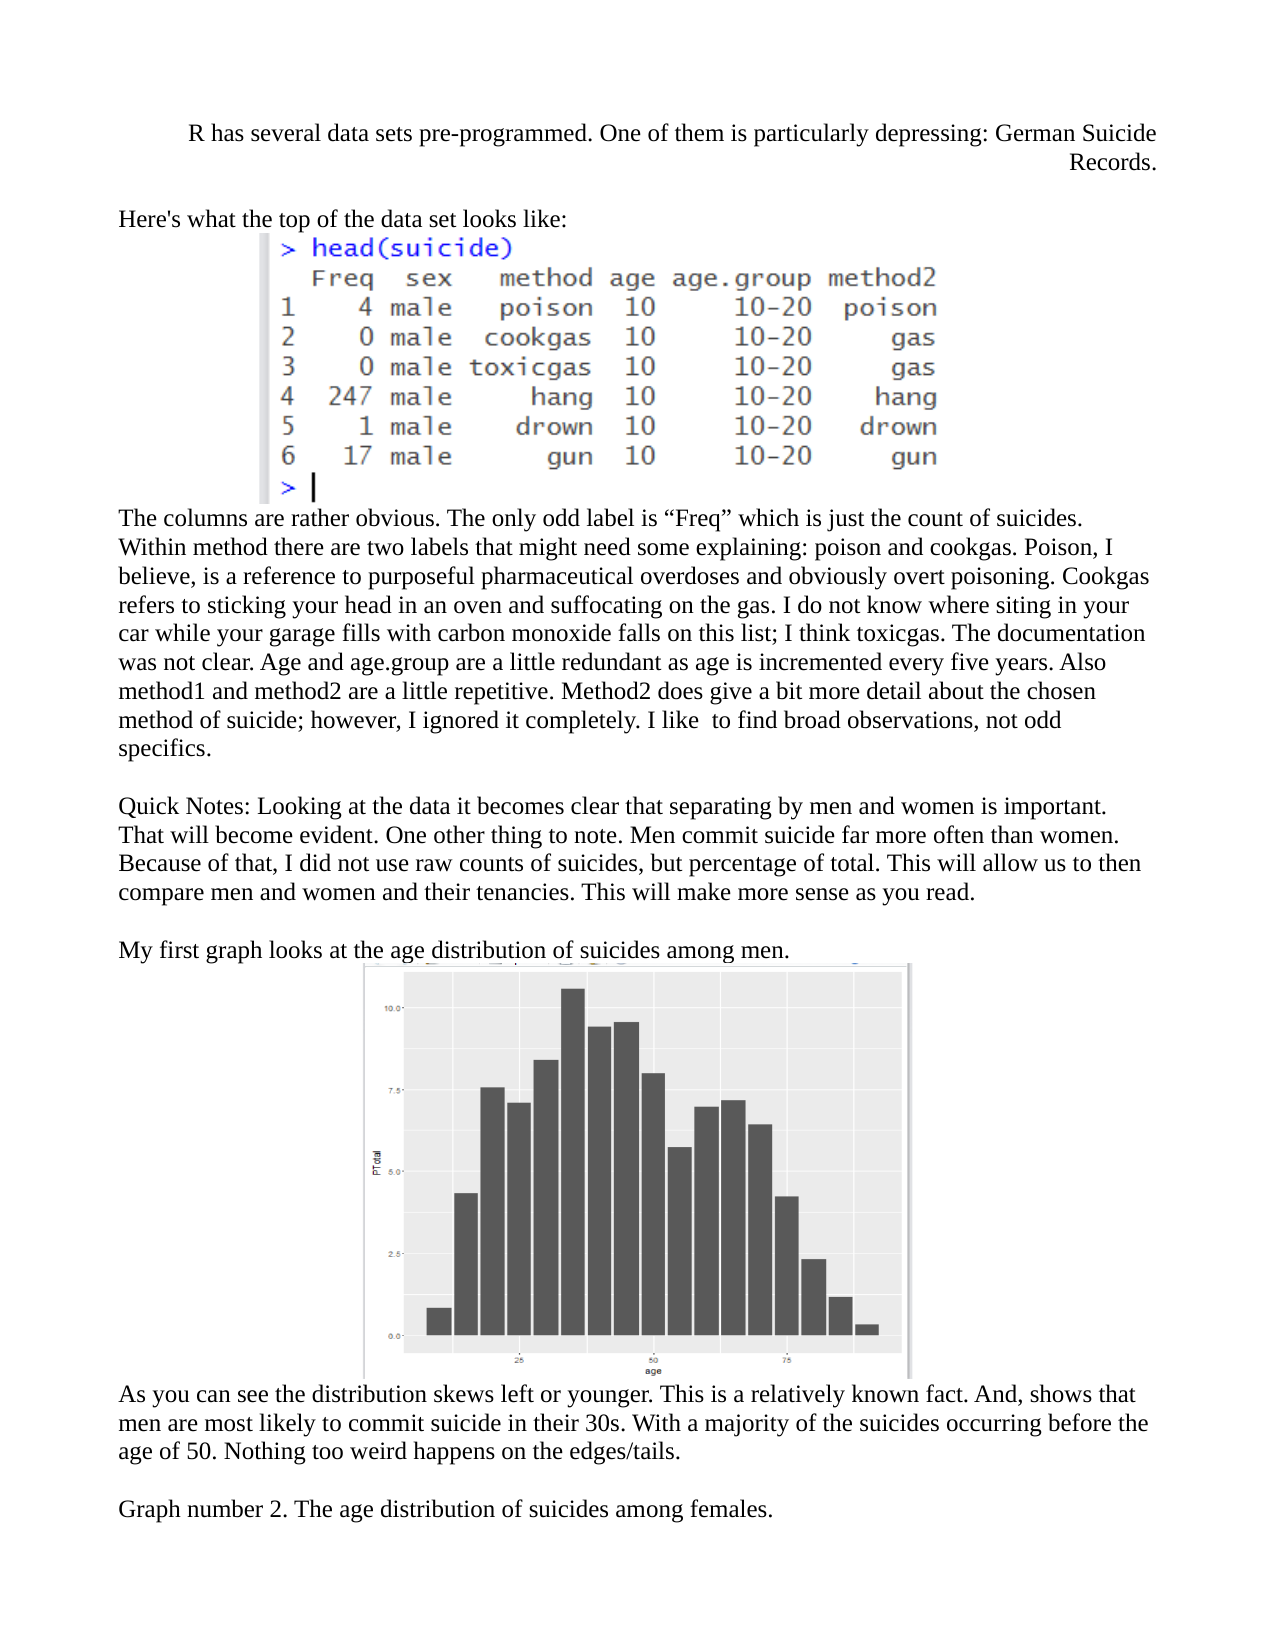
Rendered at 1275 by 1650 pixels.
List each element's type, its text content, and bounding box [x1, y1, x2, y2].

text As you can see the distribution skews left or younger. This is a relatively known fact. And, shows that men are most likely to commit suicide in their 30s. With a majority of the suicides occurring before the age of 50. Nothing too weird happens on the edges/tails. [118, 963, 1157, 1465]
text Quick Notes: Looking at the data it becomes clear that separating by men and women is important. That will become evident. One other thing to note. Men commit suicide far more often than women. Because of that, I did not use raw counts of suicides, but percentage of total. This will allow us to then compare men and women and their tenancies. This will make more sense as you read. [118, 791, 1157, 906]
text R has several data sets pre-programmed. One of them is particularly depressing: German Suicide Records. [118, 118, 1157, 176]
picture [259, 233, 1016, 504]
picture [362, 963, 913, 1379]
text Graph number 2. The age distribution of suicides among females. [118, 1494, 1157, 1523]
text The columns are rather obvious. The only odd label is “Freq” which is just the count of suicides. Within method there are two labels that might need some explaining: poison and cookgas. Poison, I believe, is a reference to purposeful pharmaceutical overdoses and obviously overt poisoning. Cookgas refers to sticking your head in an oven and suffocating on the gas. I do not know where siting in your car while your garage fills with carbon monoxide falls on this list; I think toxicgas. The documentation was not clear. Age and age.group are a little redundant as age is incremented every five years. Also method1 and method2 are a little repetitive. Method2 does give a bit more detail about the chosen method of suicide; however, I ignored it completely. I like to find broad observations, not odd specifics. [118, 233, 1157, 762]
text Here's what the top of the data set looks like: [118, 204, 1157, 233]
text My first graph looks at the age distribution of suicides among men. [118, 935, 1157, 963]
